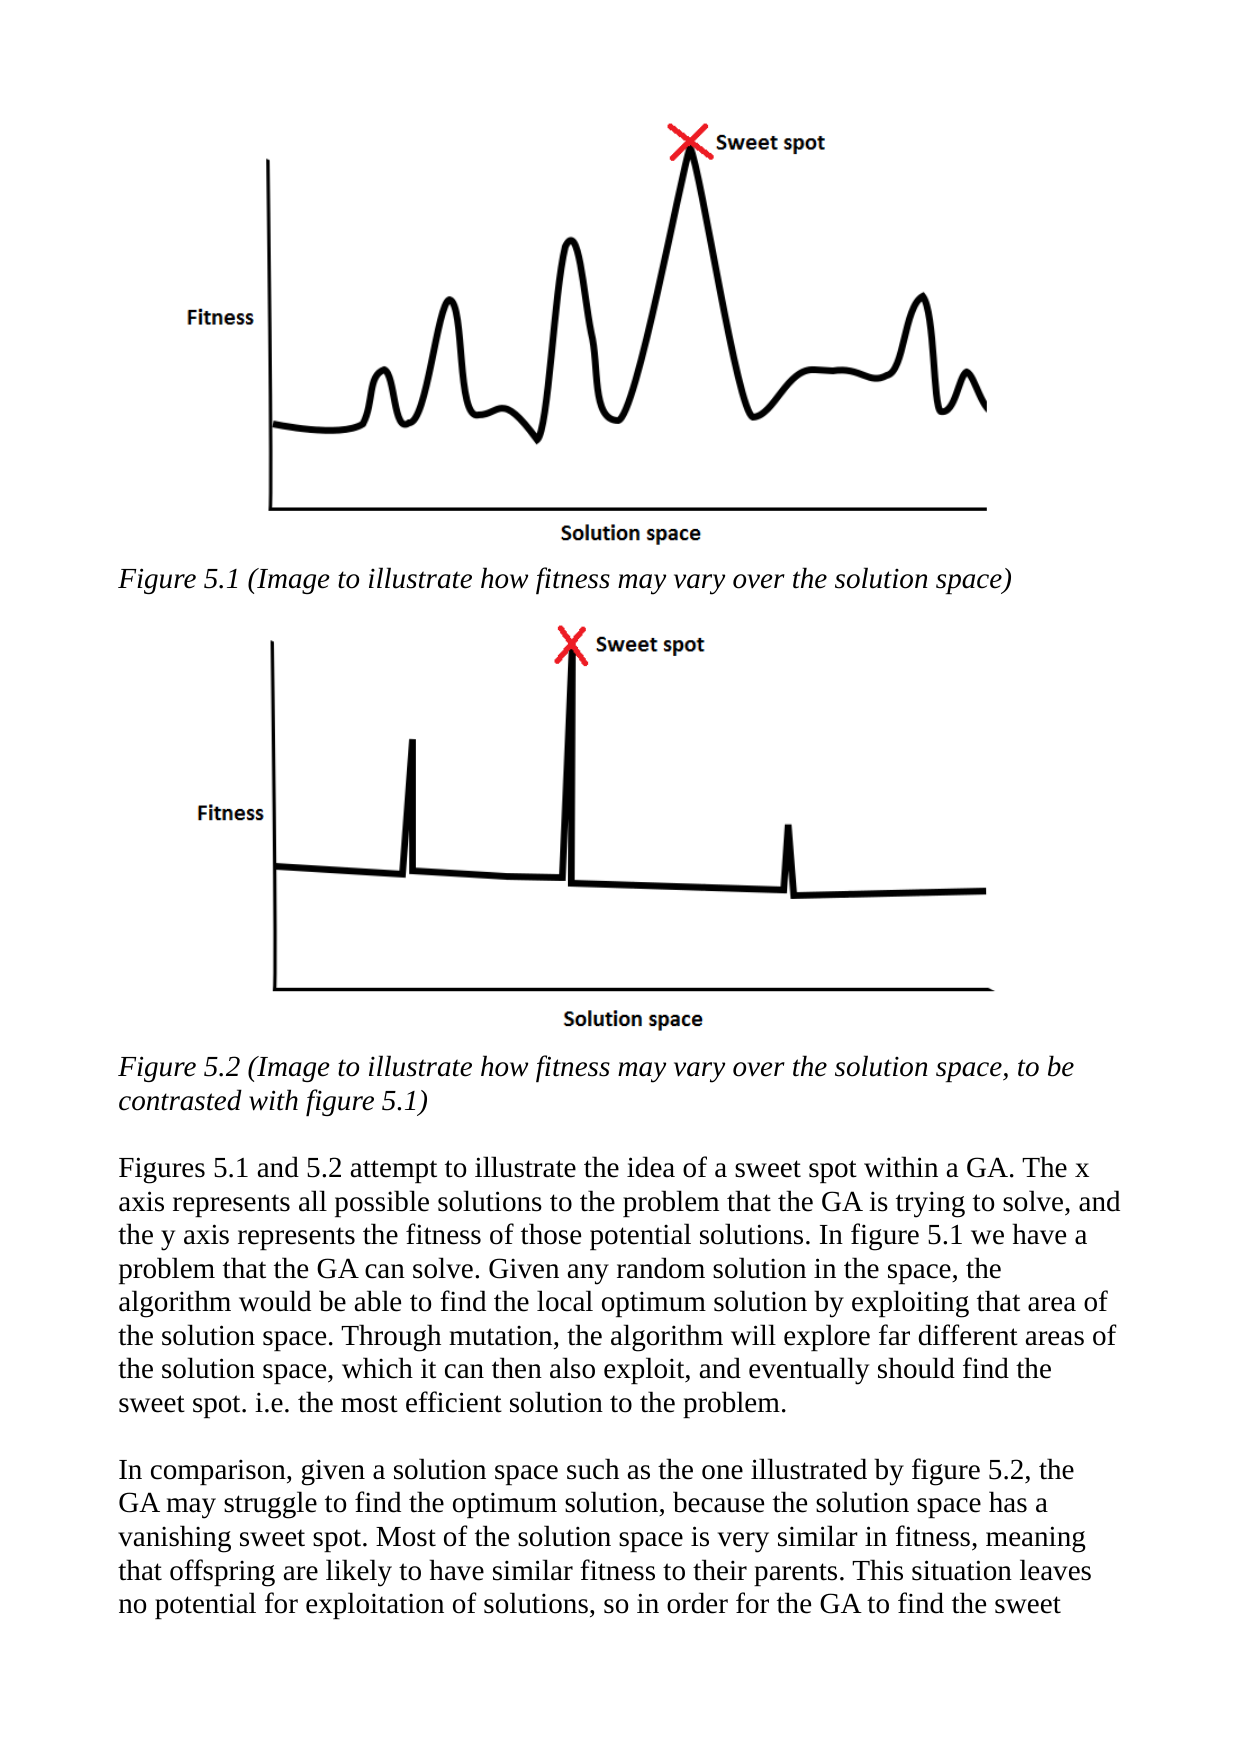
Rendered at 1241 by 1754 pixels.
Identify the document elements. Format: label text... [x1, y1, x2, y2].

text In comparison, given a solution space such as the one illustrated by figure 5.2, the GA may struggle to find the optimum solution, because the solution space has a vanishing sweet spot. Most of the solution space is very similar in fitness, meaning that offspring are likely to have similar fitness to their parents. This situation leaves no potential for exploitation of solutions, so in order for the GA to find the sweet [118, 1452, 1122, 1620]
text Figure 5.1 (Image to illustrate how fitness may vary over the solution space) [118, 118, 1122, 595]
text Figures 5.1 and 5.2 attempt to illustrate the idea of a sweet spot within a GA. The x axis represents all possible solutions to the problem that the GA is trying to solve, and the y axis represents the fitness of those potential solutions. In figure 5.1 we have a problem that the GA can solve. Given any random solution in the space, the algorithm would be able to find the local optimum solution by exploiting that area of the solution space. Through mutation, the algorithm will explore far different areas of the solution space, which it can then also exploit, and eventually should find the sweet spot. i.e. the most efficient solution to the problem. [118, 1150, 1122, 1418]
text Figure 5.2 (Image to illustrate how fitness may vary over the solution space, to be contrasted with figure 5.1) [118, 595, 1122, 1117]
